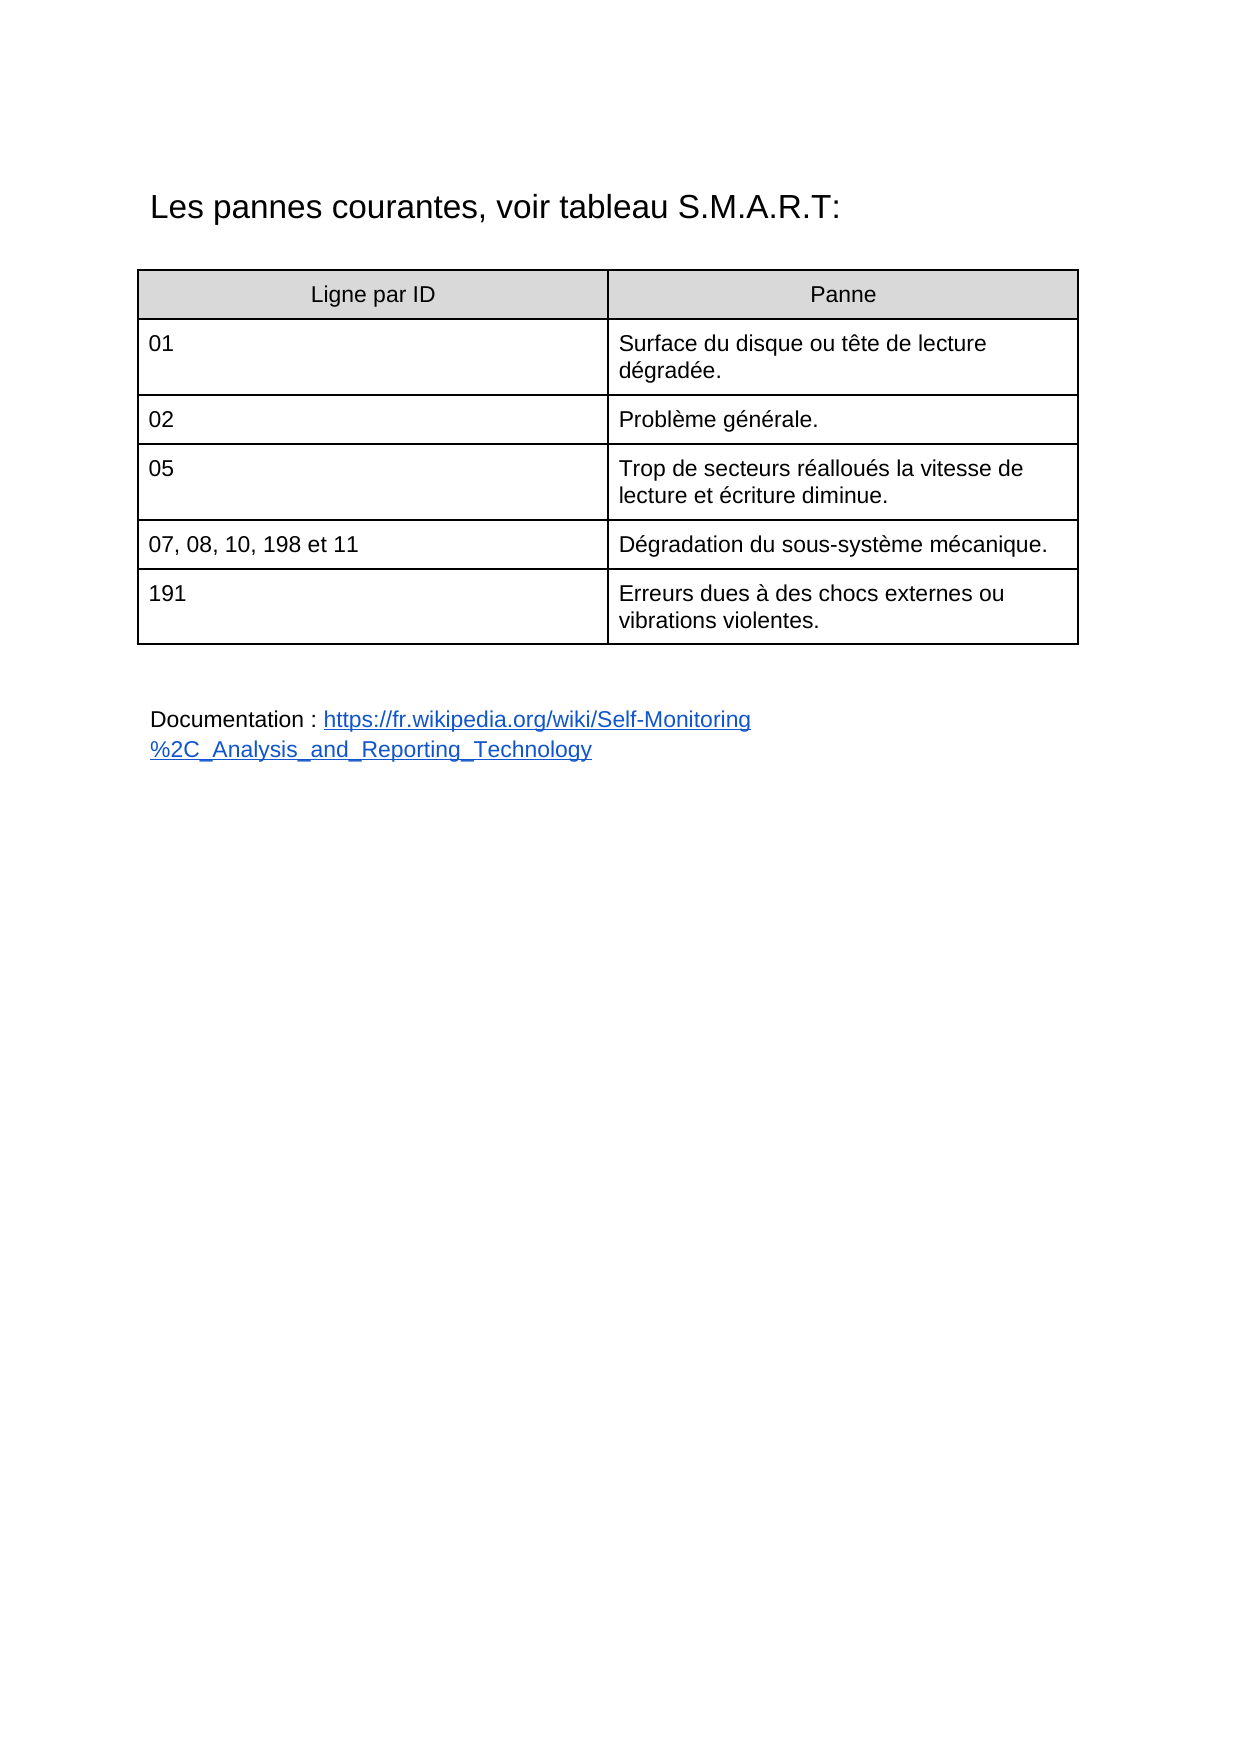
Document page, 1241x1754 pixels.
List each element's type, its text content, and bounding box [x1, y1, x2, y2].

table_header Ligne par ID [139, 271, 607, 318]
table_cell Erreurs dues à des chocs externes ou vibrations violentes. [609, 570, 1077, 643]
table_cell 01 [139, 320, 607, 393]
table_cell 02 [139, 396, 607, 443]
text Documentation : https://fr.wikipedia.org/wiki/Self-Monitoring%2C_Analysis_and_Reporting_Technology [150, 706, 1090, 762]
subtitle Les pannes courantes, voir tableau S.M.A.R.T: [150, 187, 1090, 226]
table_cell Dégradation du sous-système mécanique. [609, 521, 1077, 568]
table_cell 191 [139, 570, 607, 643]
table_cell Trop de secteurs réalloués la vitesse de lecture et écriture diminue. [609, 445, 1077, 518]
table_cell Surface du disque ou tête de lecture dégradée. [609, 320, 1077, 393]
table_cell 07, 08, 10, 198 et 11 [139, 521, 607, 568]
table_cell 05 [139, 445, 607, 518]
table_header Panne [609, 271, 1077, 318]
table_cell Problème générale. [609, 396, 1077, 443]
